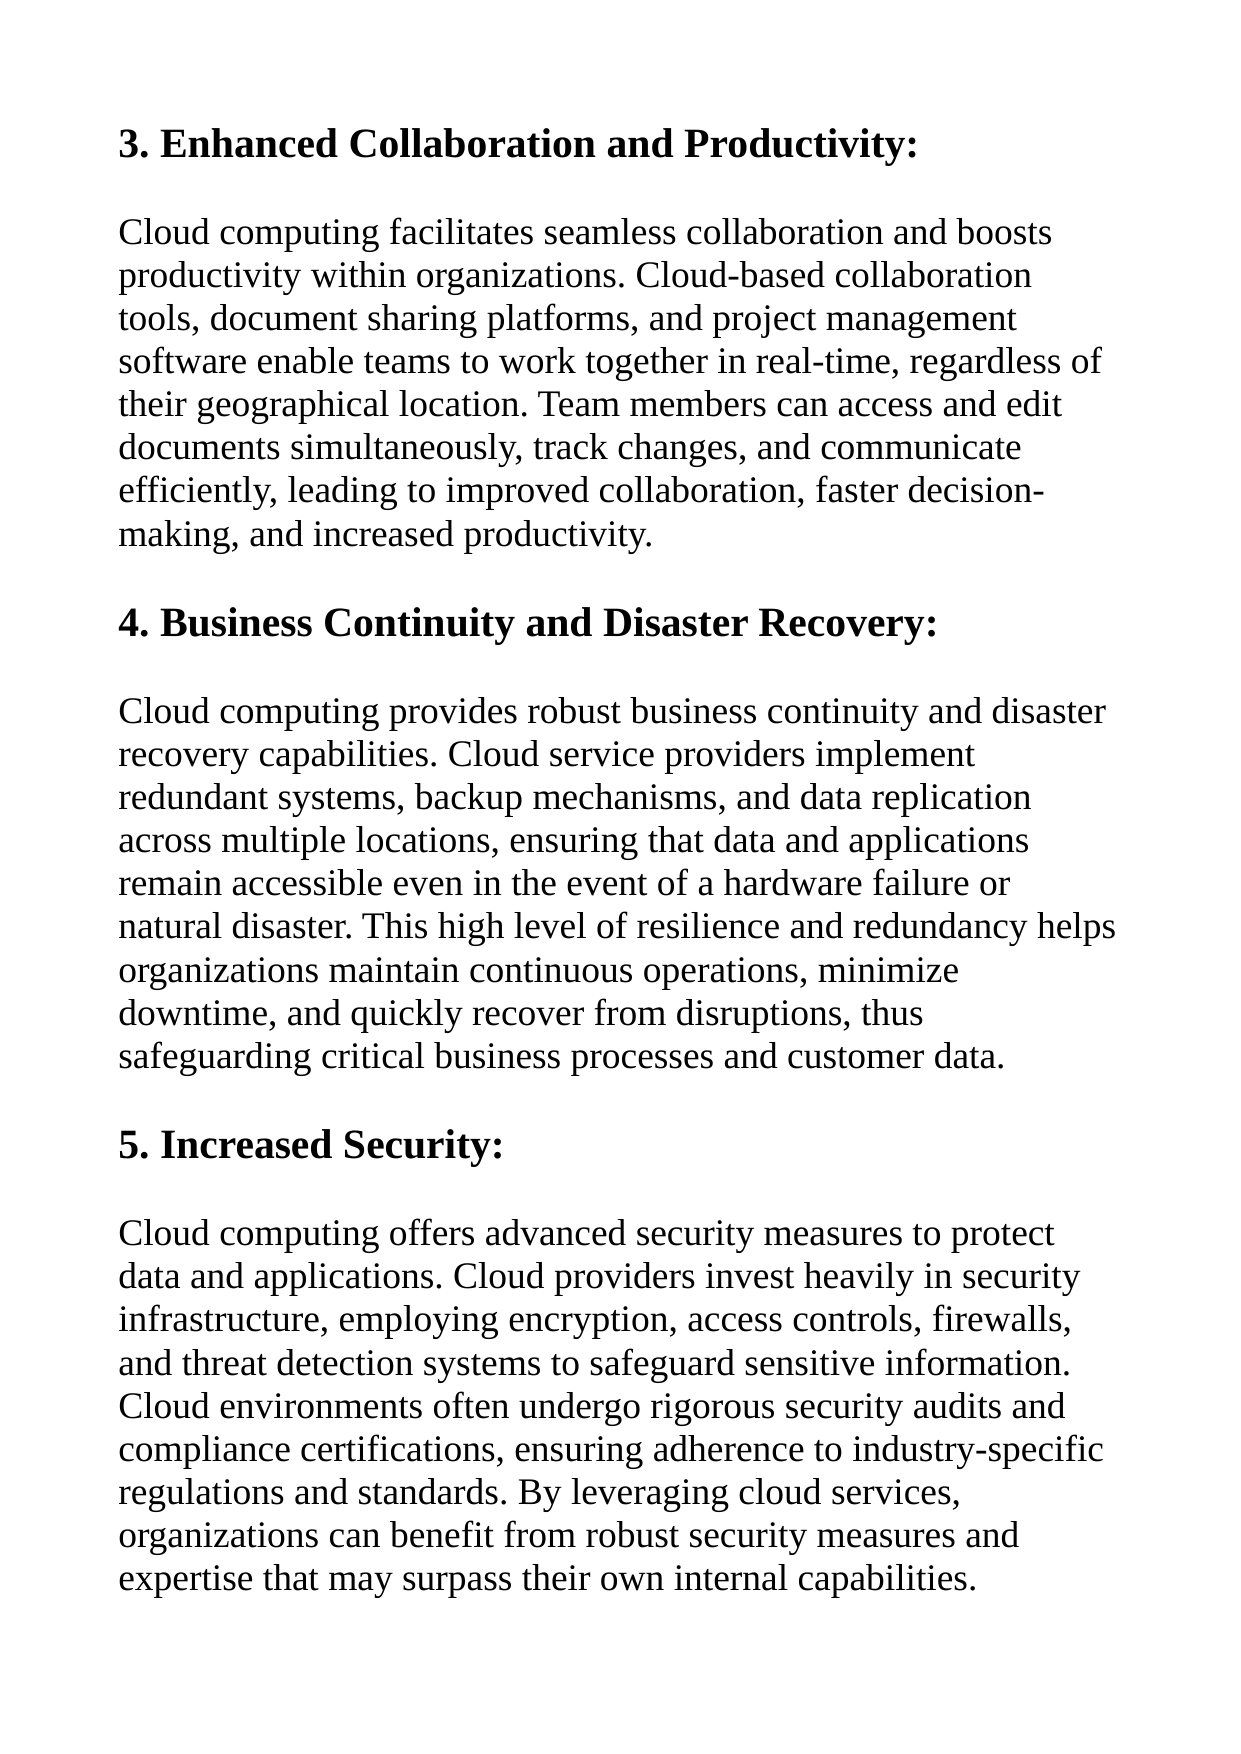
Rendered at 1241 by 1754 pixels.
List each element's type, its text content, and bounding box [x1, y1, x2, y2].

text Cloud computing facilitates seamless collaboration and boosts productivity within organizations. Cloud-based collaboration tools, document sharing platforms, and project management software enable teams to work together in real-time, regardless of their geographical location. Team members can access and edit documents simultaneously, track changes, and communicate efficiently, leading to improved collaboration, faster decision-making, and increased productivity. [118, 209, 1122, 554]
text 5. Increased Security: [118, 1119, 1122, 1167]
text 3. Enhanced Collaboration and Productivity: [118, 118, 1122, 166]
text Cloud computing offers advanced security measures to protect data and applications. Cloud providers invest heavily in security infrastructure, employing encryption, access controls, firewalls, and threat detection systems to safeguard sensitive information. Cloud environments often undergo rigorous security audits and compliance certifications, ensuring adherence to industry-specific regulations and standards. By leveraging cloud services, organizations can benefit from robust security measures and expertise that may surpass their own internal capabilities. [118, 1211, 1122, 1599]
text Cloud computing provides robust business continuity and disaster recovery capabilities. Cloud service providers implement redundant systems, backup mechanisms, and data replication across multiple locations, ensuring that data and applications remain accessible even in the event of a hardware failure or natural disaster. This high level of resilience and redundancy helps organizations maintain continuous operations, minimize downtime, and quickly recover from disruptions, thus safeguarding critical business processes and customer data. [118, 688, 1122, 1076]
text 4. Business Continuity and Disaster Recovery: [118, 597, 1122, 645]
